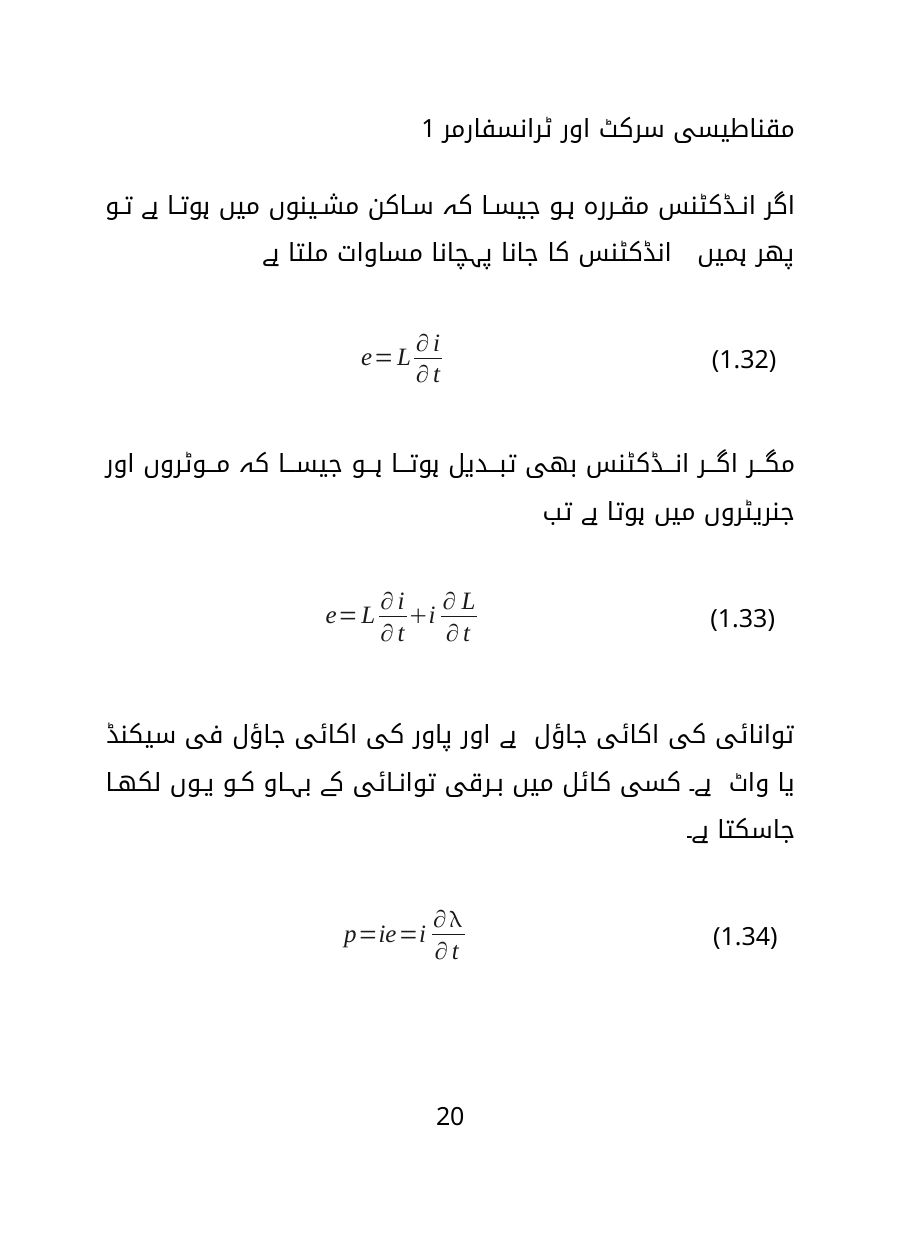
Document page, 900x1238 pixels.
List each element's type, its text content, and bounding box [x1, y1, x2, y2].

text اگر انڈکٹنس مقررہ ہو جیسا کہ ساکن مشینوں میں ہوتا ہے تو پھر ہمیں انڈکٹنس کا جانا پہچانا مساوات ملتا ہے [105, 182, 795, 277]
table_header [105, 324, 706, 407]
table_header (1.34) [707, 900, 795, 983]
table_header (1.33) [705, 582, 795, 665]
table_header (1.32) [706, 324, 795, 407]
table_header [105, 582, 704, 665]
text توانائی کی اکائی جاؤل ہے اور پاور کی اکائی جاؤل فی سیکنڈ یا واٹ ہے۔ کسی کائل میں برقی توانائی کے بہاو کو یوں لکھا جاسکتا ہے۔ [105, 712, 795, 854]
table_header [105, 900, 707, 983]
text مگر اگر انڈکٹنس بھی تبدیل ہوتا ہو جیسا کہ موٹروں اور جنریٹروں میں ہوتا ہے تب [105, 441, 795, 536]
